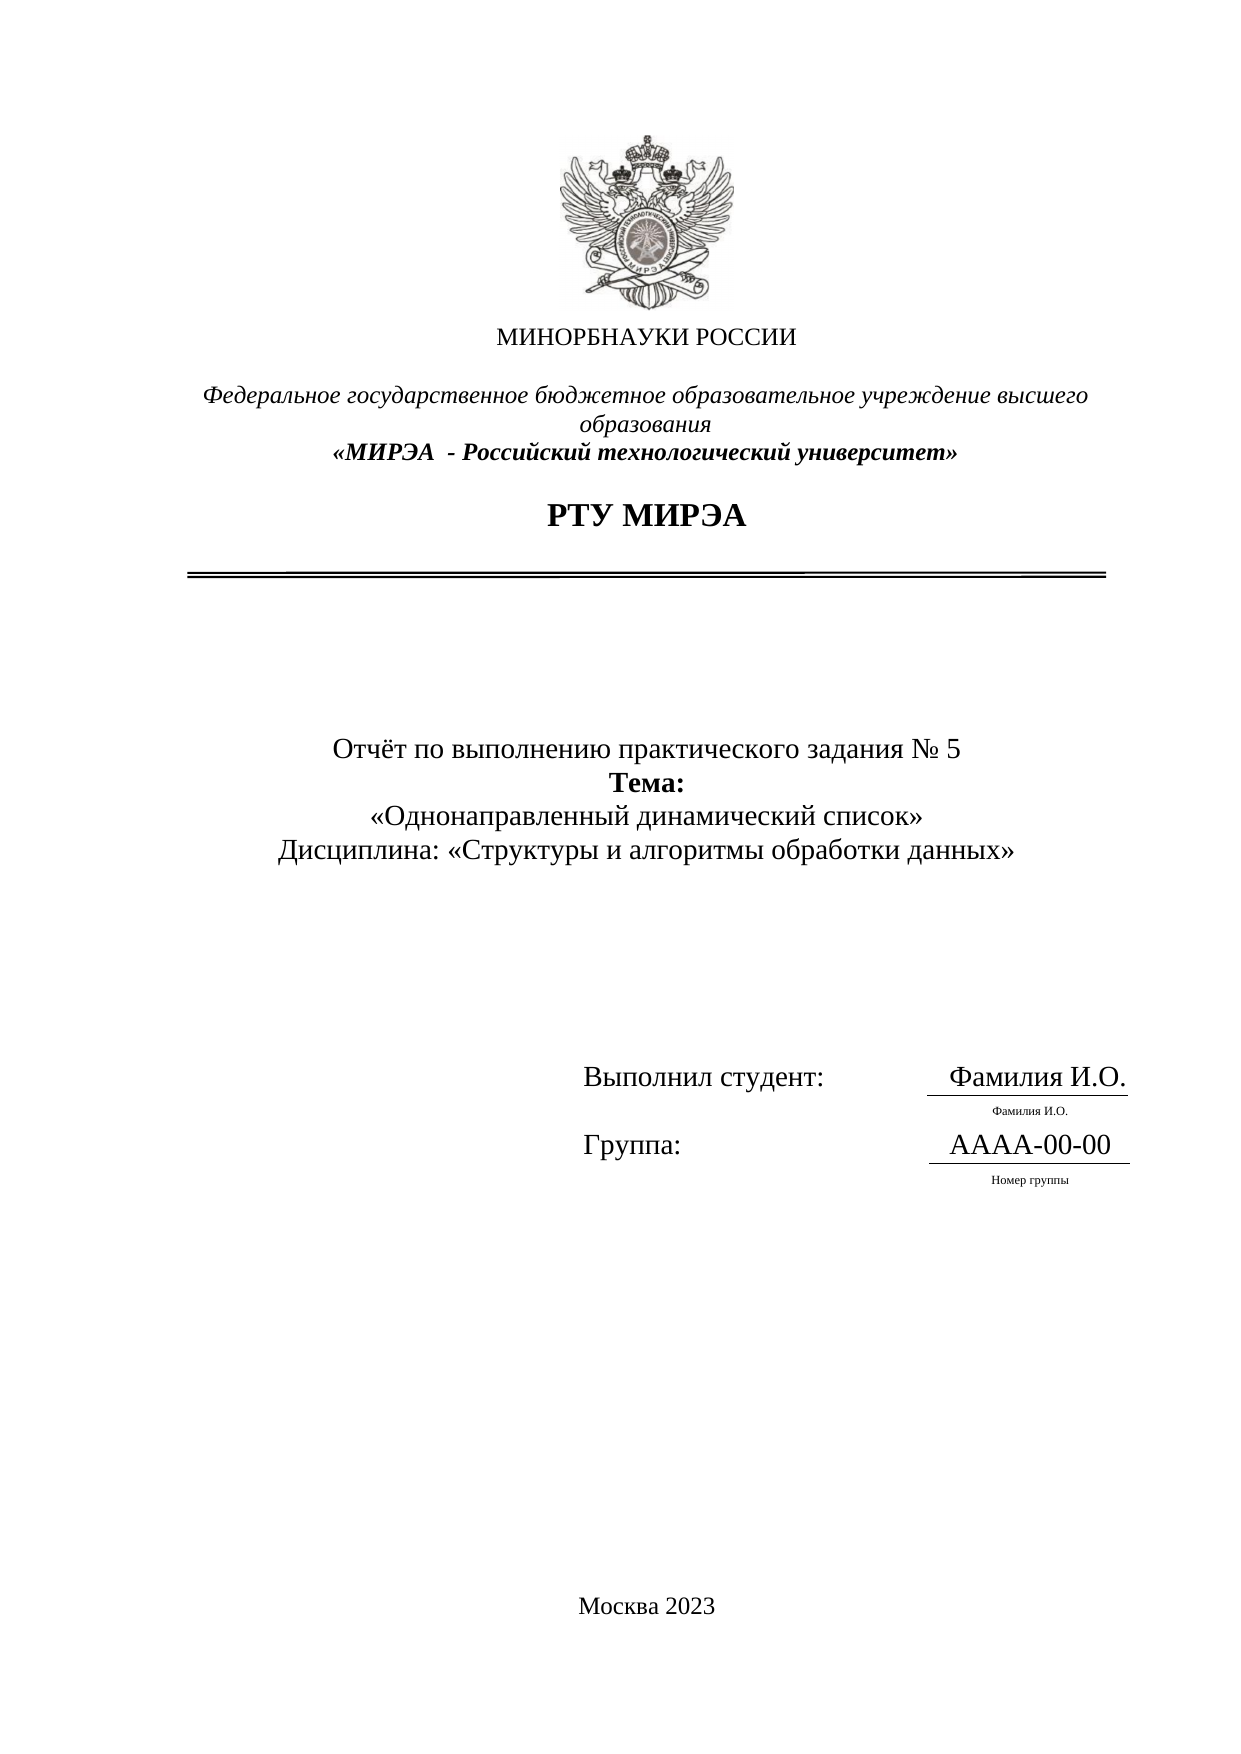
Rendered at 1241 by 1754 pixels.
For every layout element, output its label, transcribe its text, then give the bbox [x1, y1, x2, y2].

table_cell АААА-00-00 [914, 1122, 1146, 1167]
table_cell Фамилия И.О. [914, 1098, 1146, 1122]
text Федеральное государственное бюджетное образовательное учреждение высшего образования [148, 380, 1146, 437]
table_header Выполнил студент: [578, 1053, 914, 1098]
table_header Фамилия И.О. [914, 1053, 1146, 1098]
text МИНОРБНАУКИ РОССИИ [148, 322, 1146, 351]
text Тема: [148, 765, 1146, 798]
table_header [148, 1053, 577, 1098]
text РТУ МИРЭА [148, 495, 1146, 533]
table_cell [578, 1098, 914, 1122]
text «МИРЭА - Российский технологический университет» [148, 437, 1146, 466]
text «Однонаправленный динамический список» [148, 798, 1146, 832]
text Дисциплина: «Структуры и алгоритмы обработки данных» [148, 832, 1146, 866]
table_cell Группа: [578, 1122, 914, 1167]
table_cell [148, 1098, 577, 1122]
table_cell [148, 1167, 577, 1212]
table_cell [148, 1122, 577, 1167]
table_cell Номер группы [914, 1167, 1146, 1212]
text Москва 2023 [148, 1591, 1146, 1619]
picture [559, 135, 734, 311]
table_cell [578, 1167, 914, 1212]
text Отчёт по выполнению практического задания № 5 [148, 731, 1146, 765]
